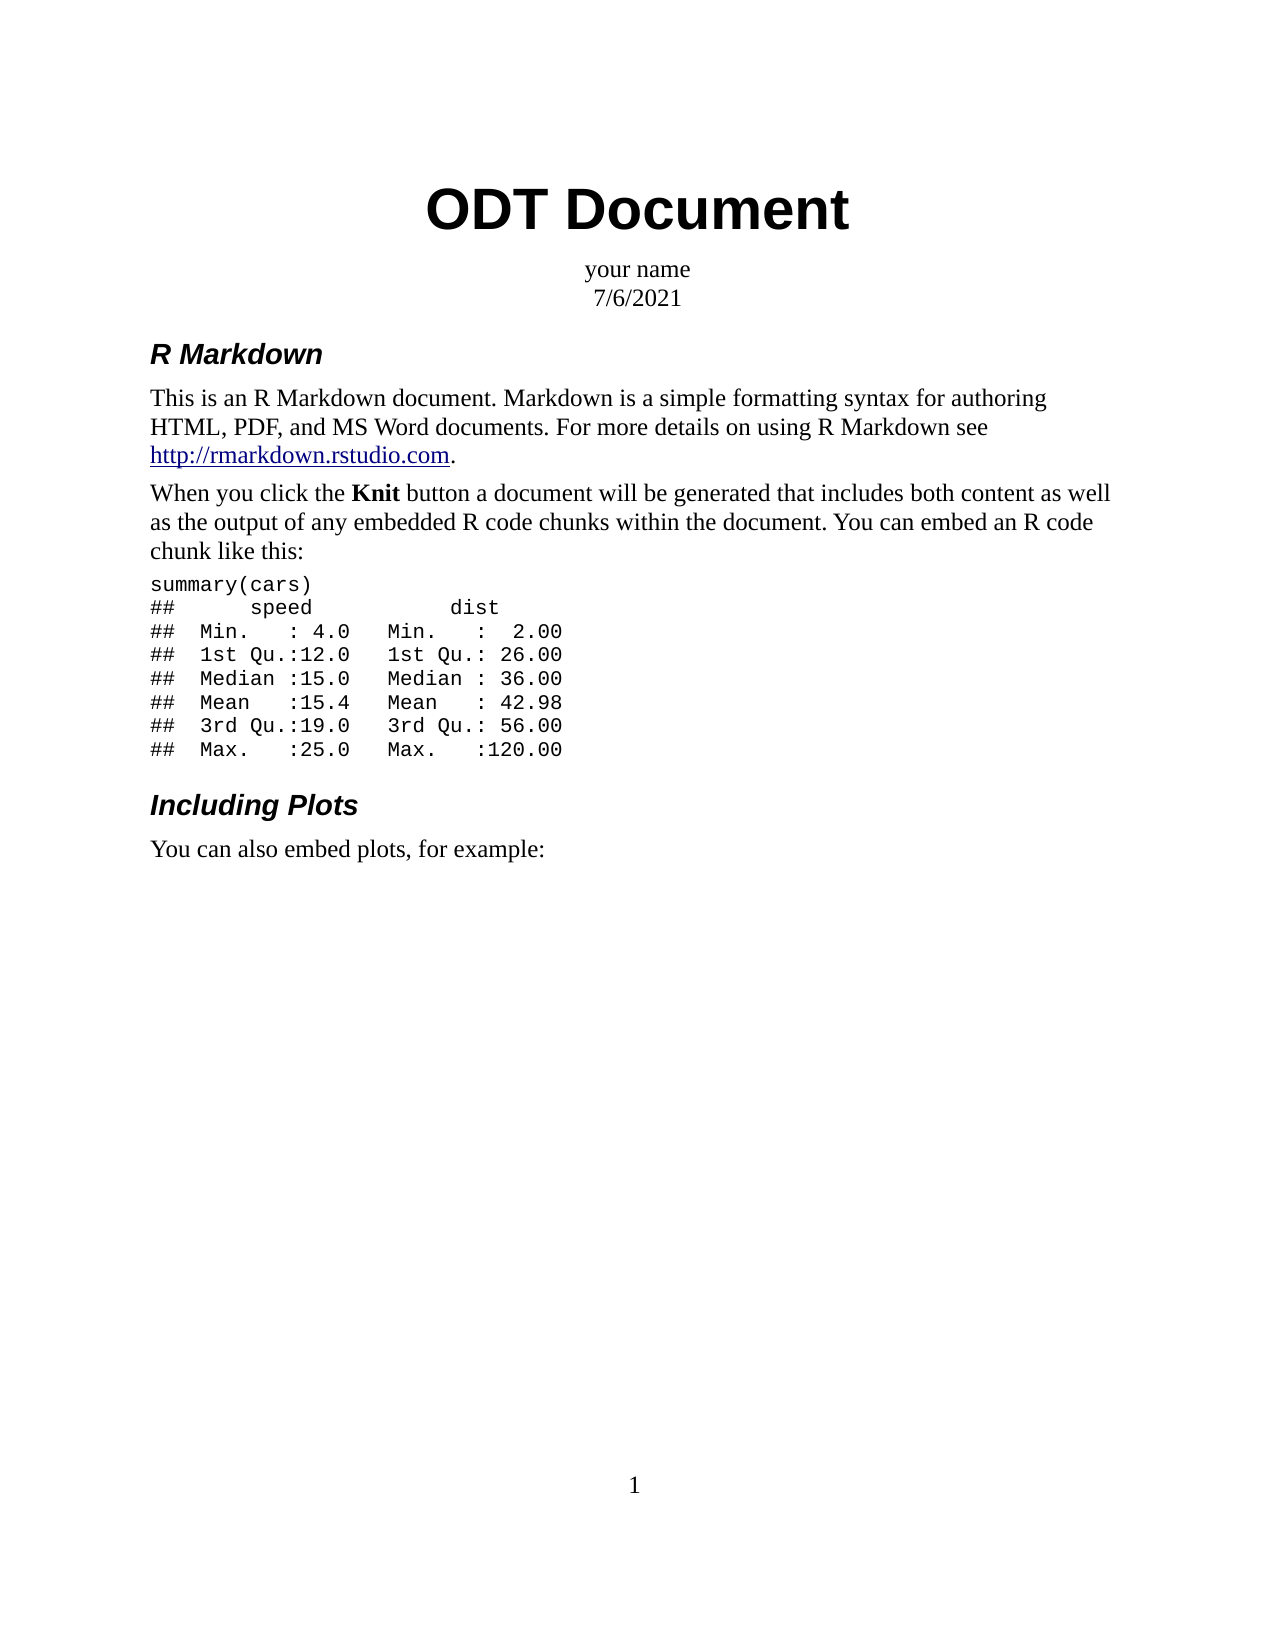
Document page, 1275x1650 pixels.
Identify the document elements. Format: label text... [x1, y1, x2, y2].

text You can also embed plots, for example: [150, 834, 1125, 862]
subtitle Including Plots [150, 788, 1125, 821]
text ## Max. :25.0 Max. :120.00 [150, 739, 1125, 763]
text When you click the Knit button a document will be generated that includes both content as well as the output of any embedded R code chunks within the document. You can embed an R code chunk like this: [150, 478, 1125, 564]
title ODT Document [150, 175, 1125, 242]
text ## 1st Qu.:12.0 1st Qu.: 26.00 [150, 644, 1125, 668]
text This is an R Markdown document. Markdown is a simple formatting syntax for authoring HTML, PDF, and MS Word documents. For more details on using R Markdown see http://rmarkdown.rstudio.com. [150, 383, 1125, 469]
text ## Min. : 4.0 Min. : 2.00 [150, 621, 1125, 644]
text ## Median :15.0 Median : 36.00 [150, 668, 1125, 692]
text your name [150, 254, 1125, 283]
text 7/6/2021 [150, 283, 1125, 312]
text ## speed dist [150, 597, 1125, 621]
text summary(cars) [150, 573, 1125, 597]
subtitle R Markdown [150, 337, 1125, 371]
text ## 3rd Qu.:19.0 3rd Qu.: 56.00 [150, 715, 1125, 739]
text ## Mean :15.4 Mean : 42.98 [150, 692, 1125, 715]
